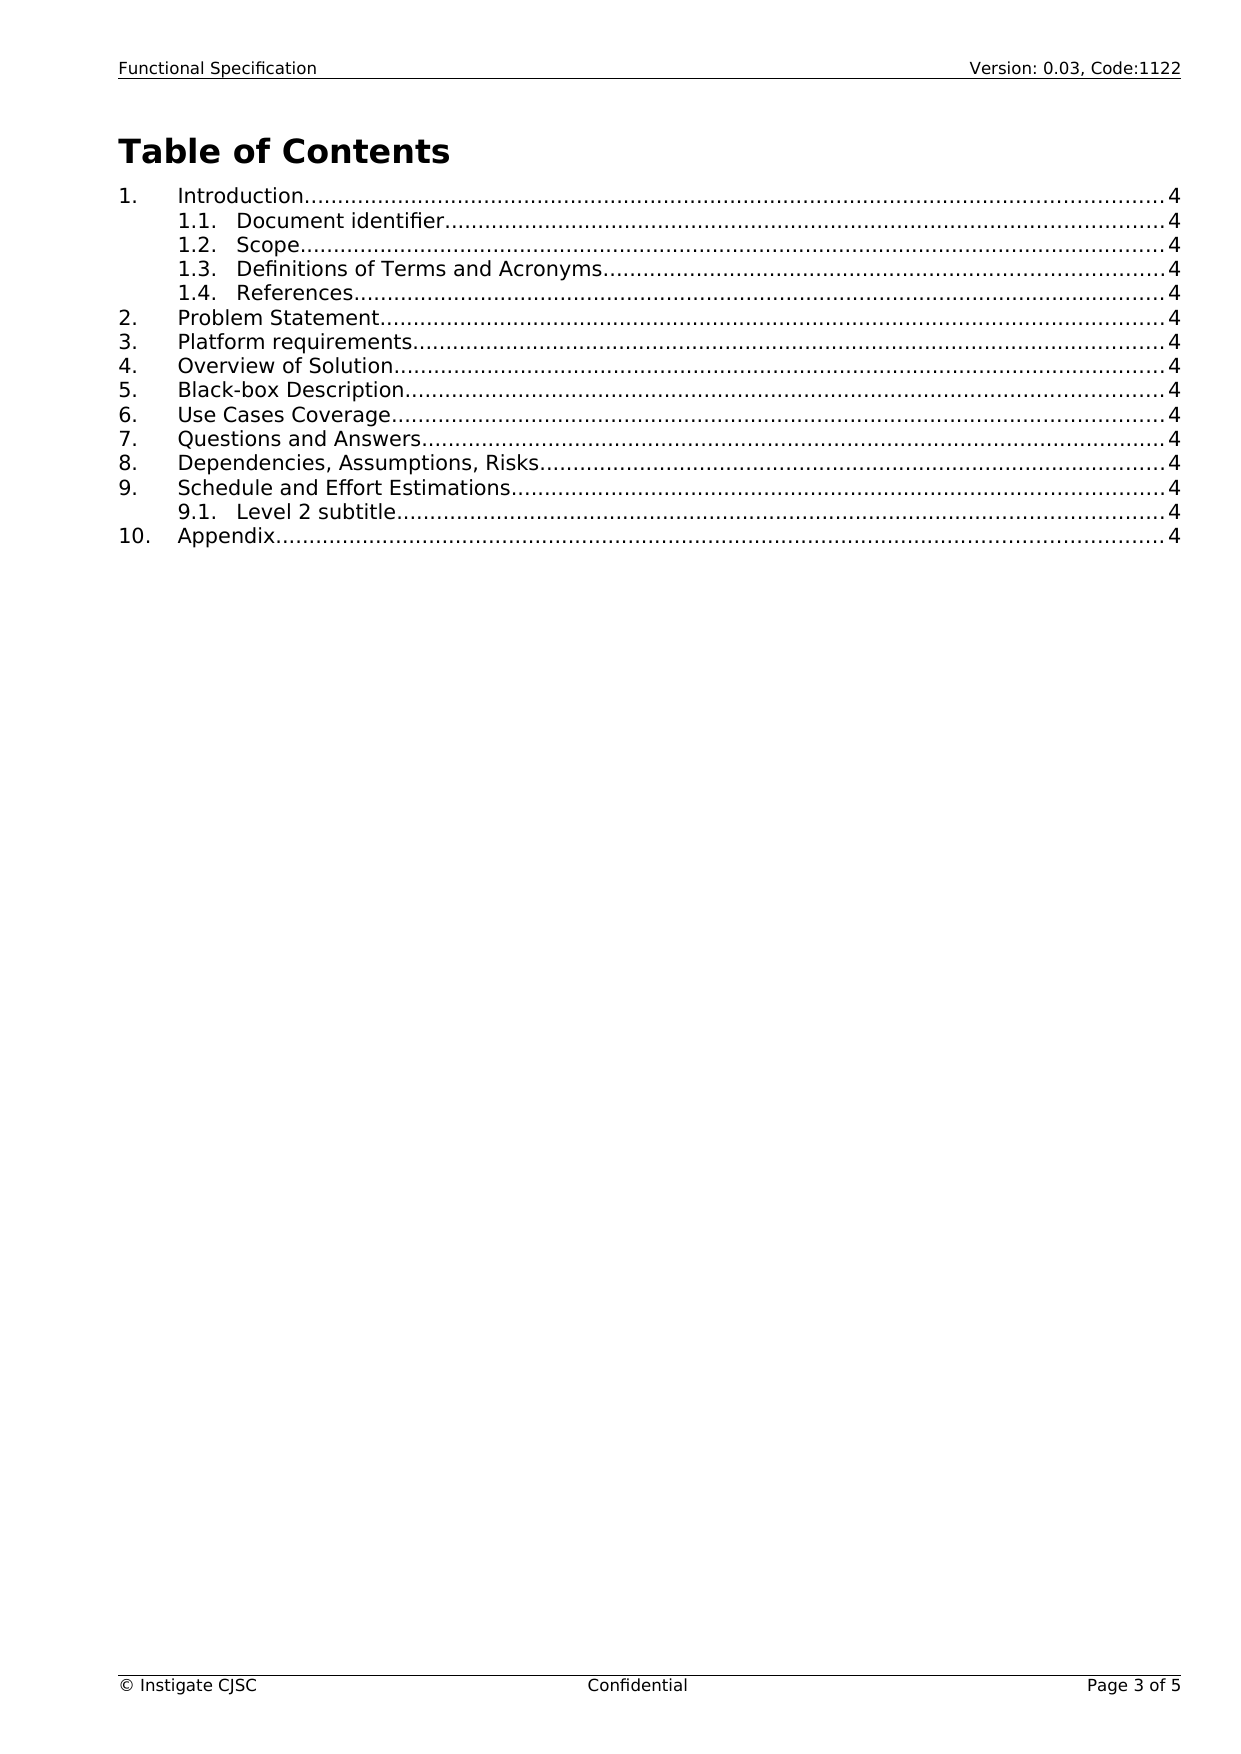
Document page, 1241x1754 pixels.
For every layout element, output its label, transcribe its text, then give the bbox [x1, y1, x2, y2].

text 1.4. References 4 [177, 281, 1181, 306]
text 1.2. Scope 4 [177, 233, 1181, 257]
text 4. Overview of Solution 4 [118, 354, 1181, 378]
text 10. Appendix 4 [118, 524, 1181, 548]
text 9.1. Level 2 subtitle 4 [177, 500, 1181, 524]
text 6. Use Cases Coverage 4 [118, 403, 1181, 427]
text 9. Schedule and Effort Estimations 4 [118, 476, 1181, 500]
text 1.3. Definitions of Terms and Acronyms 4 [177, 257, 1181, 281]
text 1. Introduction 4 [118, 184, 1181, 209]
text 5. Black-box Description 4 [118, 378, 1181, 403]
text 2. Problem Statement 4 [118, 306, 1181, 330]
subtitle Table of Contents [118, 133, 1181, 172]
text 3. Platform requirements 4 [118, 330, 1181, 354]
text 8. Dependencies, Assumptions, Risks 4 [118, 451, 1181, 476]
text 7. Questions and Answers 4 [118, 427, 1181, 451]
text 1.1. Document identifier 4 [177, 209, 1181, 233]
